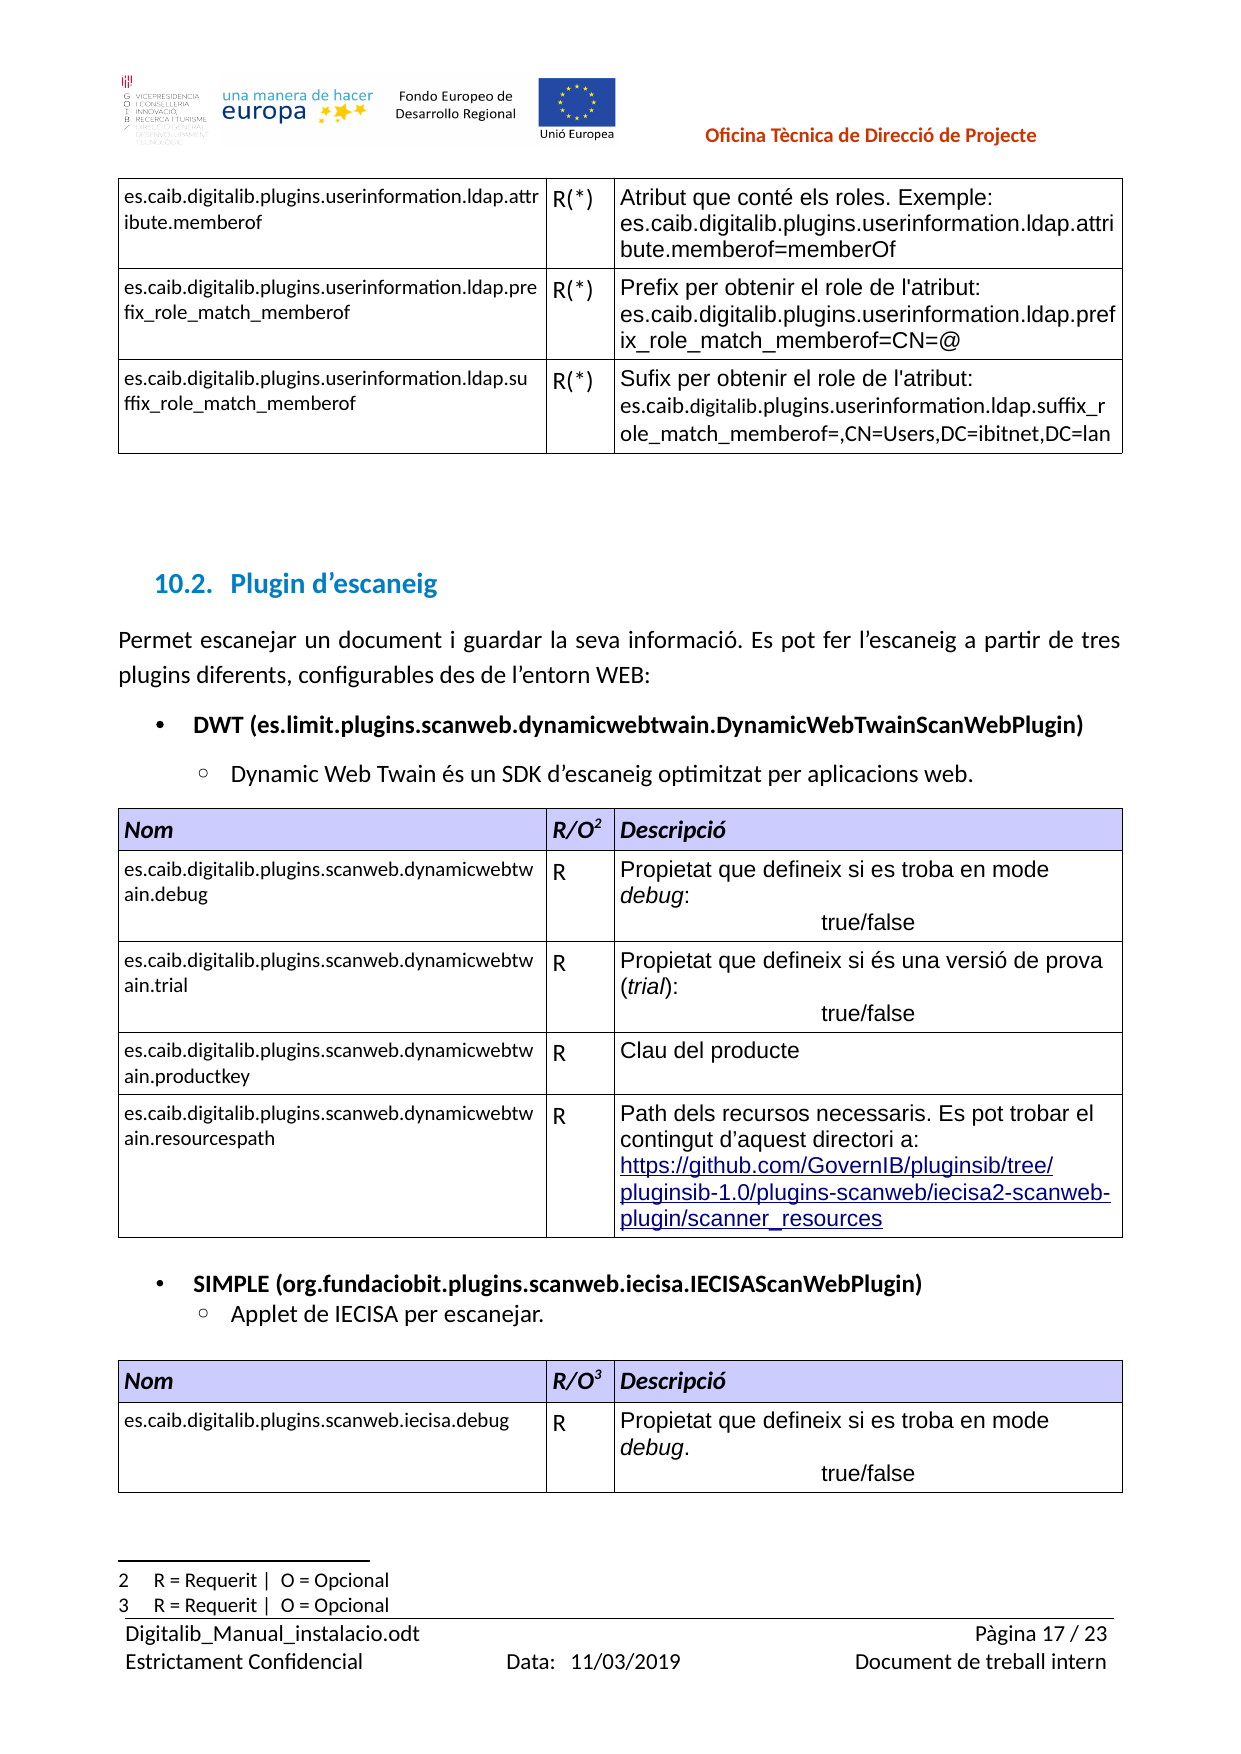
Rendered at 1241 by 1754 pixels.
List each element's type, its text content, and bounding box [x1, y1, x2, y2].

list Dynamic Web Twain és un SDK d’escaneig optimitzat per aplicacions web. [193, 759, 1122, 789]
table_cell es.caib.digitalib.plugins.scanweb.iecisa.debug [119, 1403, 546, 1492]
table_cell es.caib.digitalib.plugins.userinformation.ldap.attribute.memberof [119, 179, 546, 268]
table_cell Propietat que defineix si es troba en mode debug. true/false [615, 1403, 1122, 1492]
list Applet de IECISA per escanejar. [193, 1298, 1122, 1329]
table_cell Atribut que conté els roles. Exemple: es.caib.digitalib.plugins.userinformation.ldap.attribute.memberof=memberOf [615, 179, 1122, 268]
picture [219, 73, 621, 147]
list DWT (es.limit.plugins.scanweb.dynamicwebtwain.DynamicWebTwainScanWebPlugin) [156, 709, 1122, 739]
table_cell R [547, 851, 614, 941]
table_header Descripció [615, 1361, 1122, 1402]
table_header Nom [119, 809, 546, 850]
table_cell es.caib.digitalib.plugins.scanweb.dynamicwebtwain.resourcespath [119, 1095, 546, 1237]
table_cell Prefix per obtenir el role de l'atribut: es.caib.digitalib.plugins.userinformation.ldap.prefix_role_match_memberof=CN=@ [615, 269, 1122, 359]
table_cell R [547, 1403, 614, 1492]
text Permet escanejar un document i guardar la seva informació. Es pot fer l’escaneig a partir de tres plugins diferents, configurables des de l’entorn WEB: [118, 624, 1122, 690]
table_cell R(*) [547, 179, 614, 268]
table_cell R(*) [547, 269, 614, 359]
table_cell es.caib.digitalib.plugins.scanweb.dynamicwebtwain.trial [119, 942, 546, 1032]
table_cell Clau del producte [615, 1033, 1122, 1094]
table_cell R [547, 1033, 614, 1094]
table_cell Sufix per obtenir el role de l'atribut: es.caib.digitalib.plugins.userinformation.ldap.suffix_role_match_memberof=,CN=Users,DC=ibitnet,DC=lan [615, 360, 1122, 453]
table_cell Propietat que defineix si es troba en mode debug: true/false [615, 851, 1122, 941]
table_cell es.caib.digitalib.plugins.scanweb.dynamicwebtwain.debug [119, 851, 546, 941]
table_header Nom [119, 1361, 546, 1402]
table_cell R [547, 1095, 614, 1237]
table_cell es.caib.digitalib.plugins.userinformation.ldap.prefix_role_match_memberof [119, 269, 546, 359]
table_cell R [547, 942, 614, 1032]
table_cell es.caib.digitalib.plugins.scanweb.dynamicwebtwain.productkey [119, 1033, 546, 1094]
subtitle Plugin d’escaneig [153, 565, 1122, 601]
table_header R/O [547, 1361, 614, 1402]
table_cell R(*) [547, 360, 614, 453]
table_header Descripció [615, 809, 1122, 850]
picture [118, 73, 213, 147]
list SIMPLE (org.fundaciobit.plugins.scanweb.iecisa.IECISAScanWebPlugin) [156, 1268, 1122, 1298]
table_header R/O [547, 809, 614, 850]
table_cell Propietat que defineix si és una versió de prova (trial): true/false [615, 942, 1122, 1032]
table_cell Path dels recursos necessaris. Es pot trobar el contingut d’aquest directori a: https://github.com/GovernIB/pluginsib/tree/pluginsib-1.0/plugins-scanweb/iecisa2-scanweb-plugin/scanner_resources [615, 1095, 1122, 1237]
table_cell es.caib.digitalib.plugins.userinformation.ldap.suffix_role_match_memberof [119, 360, 546, 453]
